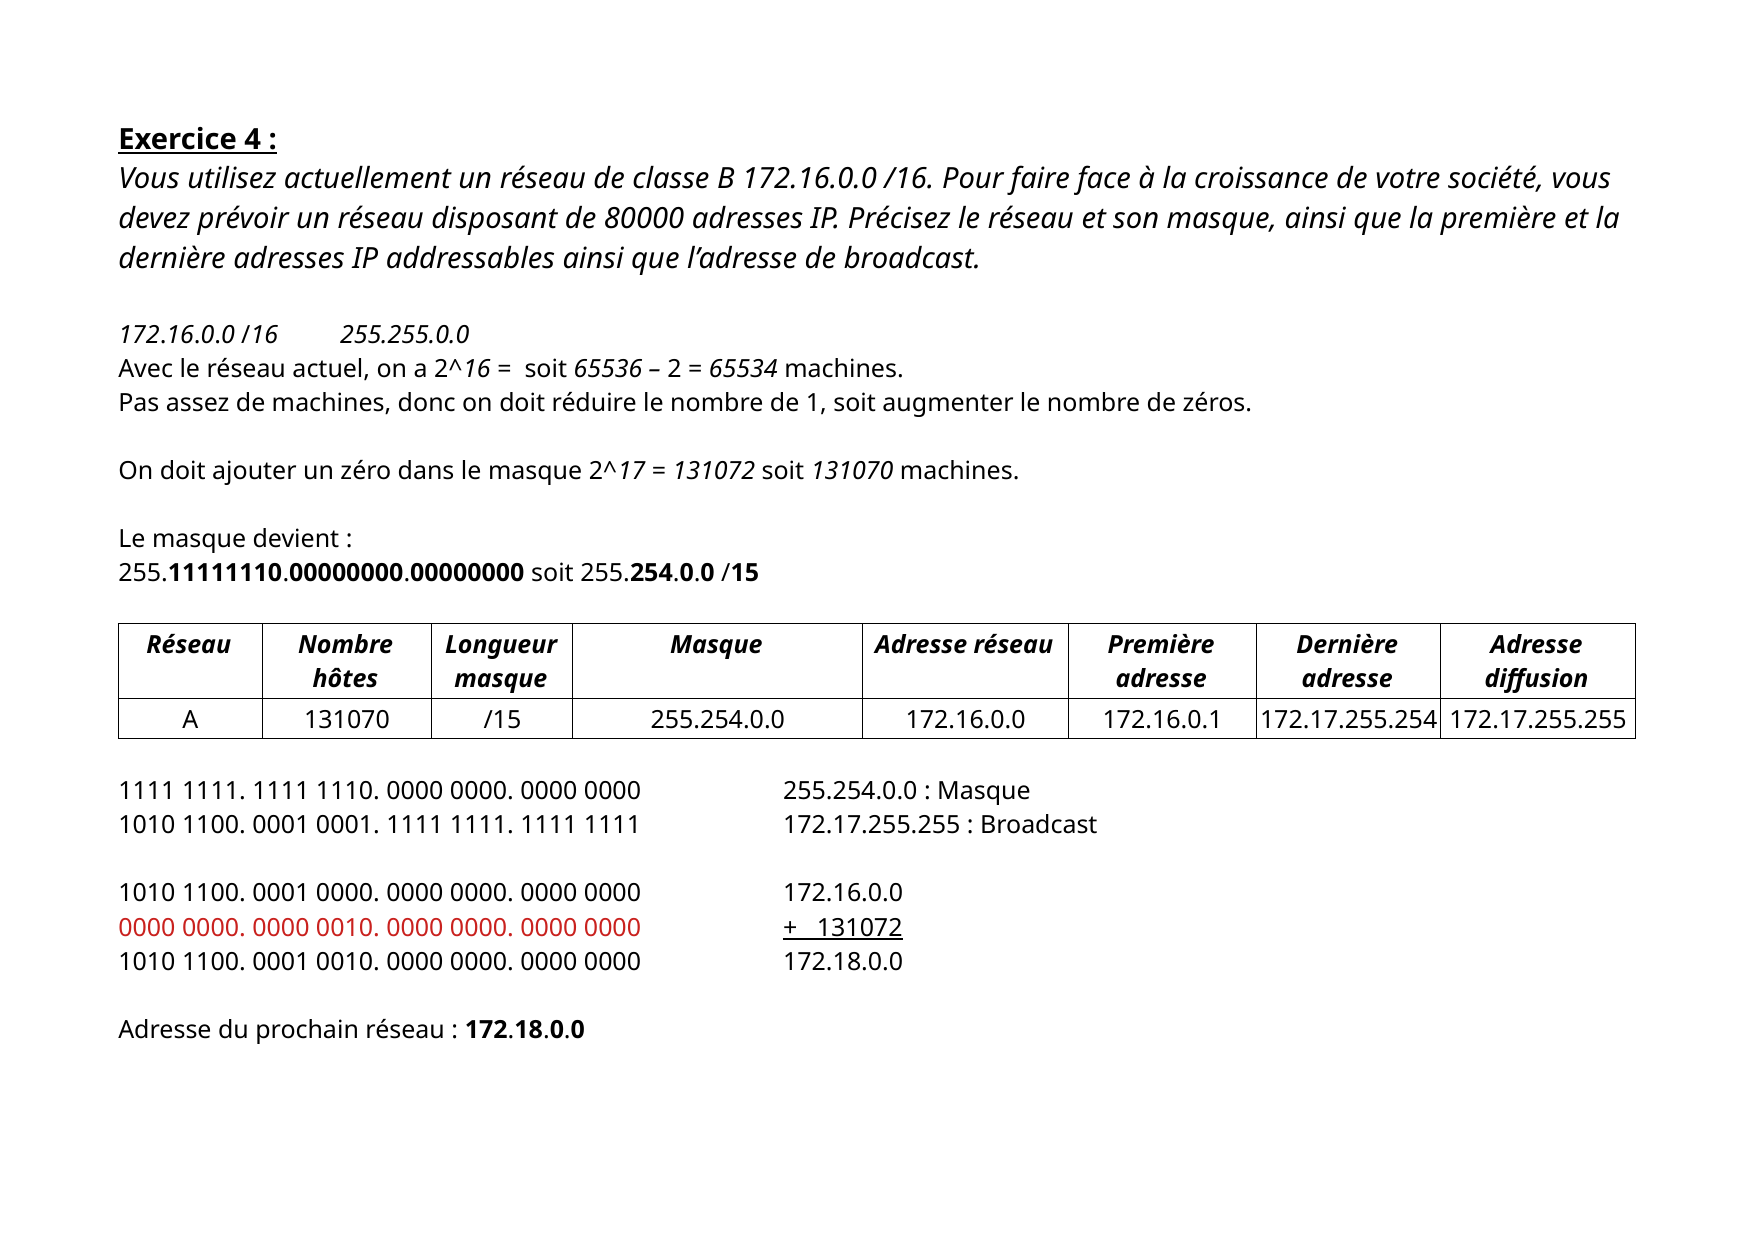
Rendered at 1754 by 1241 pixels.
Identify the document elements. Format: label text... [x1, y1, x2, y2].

table_cell 172.16.0.1 [1069, 699, 1256, 738]
text Le masque devient : [118, 521, 1636, 555]
table_cell /15 [432, 699, 572, 738]
table_header Réseau [119, 624, 262, 698]
table_cell 131070 [263, 699, 431, 738]
table_header Adresse réseau [863, 624, 1068, 698]
text 1111 1111. 1111 1110. 0000 0000. 0000 0000 255.254.0.0 : Masque [118, 773, 1636, 807]
table_cell 172.17.255.254 [1257, 699, 1440, 738]
text 1010 1100. 0001 0010. 0000 0000. 0000 0000 172.18.0.0 [118, 943, 1636, 977]
table_header Longueur masque [432, 624, 572, 698]
table_cell 172.17.255.255 [1441, 699, 1635, 738]
text 0000 0000. 0000 0010. 0000 0000. 0000 0000 + 131072 [118, 909, 1636, 943]
text 1010 1100. 0001 0000. 0000 0000. 0000 0000 172.16.0.0 [118, 875, 1636, 909]
text 255.11111110.00000000.00000000 soit 255.254.0.0 /15 [118, 555, 1636, 589]
text 172.16.0.0 /16 255.255.0.0 [118, 317, 1636, 351]
text 1010 1100. 0001 0001. 1111 1111. 1111 1111 172.17.255.255 : Broadcast [118, 807, 1636, 841]
text Avec le réseau actuel, on a 2^16 = soit 65536 – 2 = 65534 machines. [118, 351, 1636, 385]
table_header Dernière adresse [1257, 624, 1440, 698]
table_header Adresse diffusion [1441, 624, 1635, 698]
table_cell 255.254.0.0 [573, 699, 862, 738]
table_cell A [119, 699, 262, 738]
table_header Masque [573, 624, 862, 698]
text Vous utilisez actuellement un réseau de classe B 172.16.0.0 /16. Pour faire face à la croissance de votre société, vous devez prévoir un réseau disposant de 80000 adresses IP. Précisez le réseau et son masque, ainsi que la première et la dernière adresses IP addressables ainsi que l’adresse de broadcast. [118, 158, 1636, 277]
text Exercice 4 : [118, 118, 1636, 158]
text On doit ajouter un zéro dans le masque 2^17 = 131072 soit 131070 machines. [118, 453, 1636, 487]
text Pas assez de machines, donc on doit réduire le nombre de 1, soit augmenter le nombre de zéros. [118, 385, 1636, 419]
table_cell 172.16.0.0 [863, 699, 1068, 738]
table_header Première adresse [1069, 624, 1256, 698]
text Adresse du prochain réseau : 172.18.0.0 [118, 1011, 1636, 1045]
table_header Nombre hôtes [263, 624, 431, 698]
